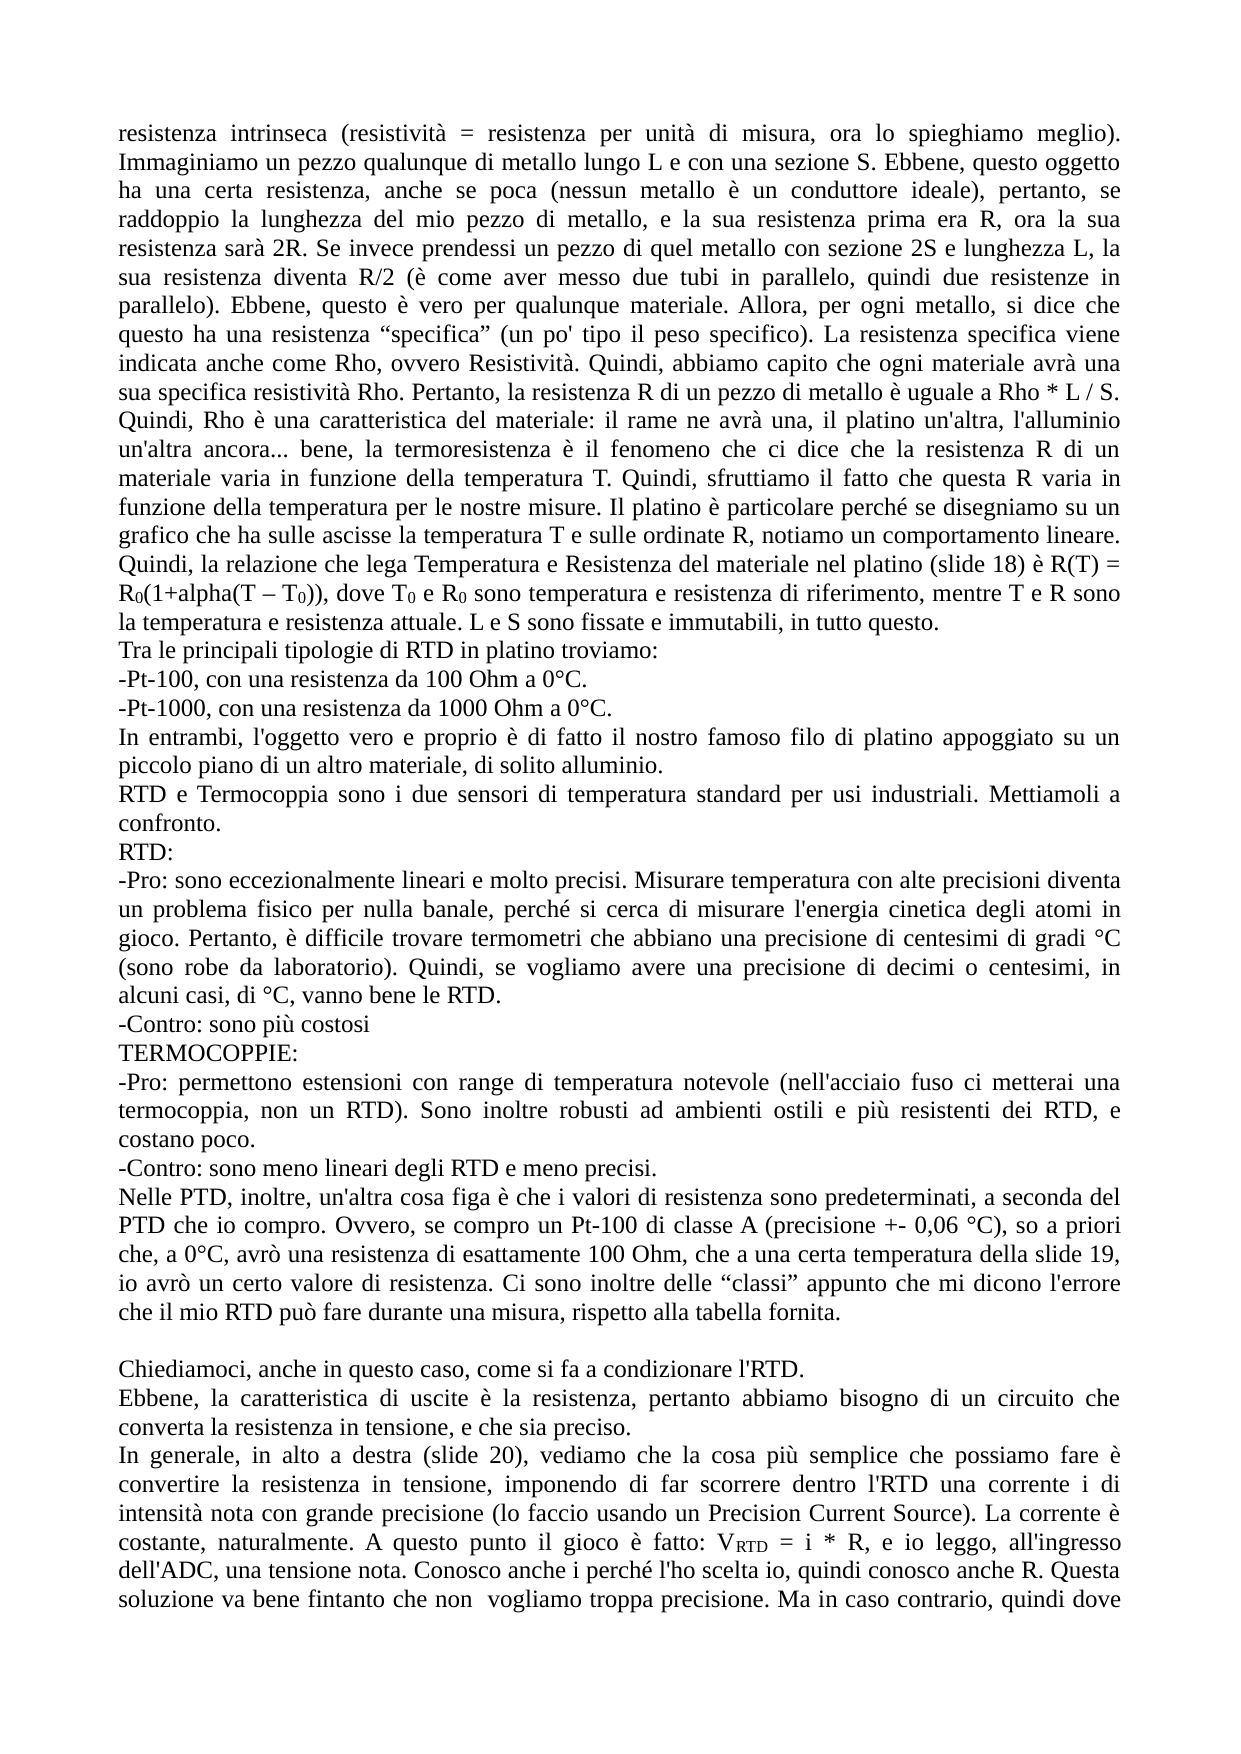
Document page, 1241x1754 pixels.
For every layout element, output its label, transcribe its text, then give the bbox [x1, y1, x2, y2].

text -Pro: sono eccezionalmente lineari e molto precisi. Misurare temperatura con alte precisioni diventa un problema fisico per nulla banale, perché si cerca di misurare l'energia cinetica degli atomi in gioco. Pertanto, è difficile trovare termometri che abbiano una precisione di centesimi di gradi °C (sono robe da laboratorio). Quindi, se vogliamo avere una precisione di decimi o centesimi, in alcuni casi, di °C, vanno bene le RTD. [118, 866, 1122, 1009]
text -Contro: sono meno lineari degli RTD e meno precisi. [118, 1153, 1122, 1182]
text Tra le principali tipologie di RTD in platino troviamo: [118, 636, 1122, 664]
text Chiediamoci, anche in questo caso, come si fa a condizionare l'RTD. [118, 1354, 1122, 1383]
text In entrambi, l'oggetto vero e proprio è di fatto il nostro famoso filo di platino appoggiato su un piccolo piano di un altro materiale, di solito alluminio. [118, 722, 1122, 779]
text -Pt-1000, con una resistenza da 1000 Ohm a 0°C. [118, 693, 1122, 722]
text -Pro: permettono estensioni con range di temperatura notevole (nell'acciaio fuso ci metterai una termocoppia, non un RTD). Sono inoltre robusti ad ambienti ostili e più resistenti dei RTD, e costano poco. [118, 1067, 1122, 1153]
text TERMOCOPPIE: [118, 1038, 1122, 1067]
text -Contro: sono più costosi [118, 1009, 1122, 1038]
text RTD e Termocoppia sono i due sensori di temperatura standard per usi industriali. Mettiamoli a confronto. [118, 779, 1122, 837]
text Ebbene, la caratteristica di uscite è la resistenza, pertanto abbiamo bisogno di un circuito che converta la resistenza in tensione, e che sia preciso. [118, 1383, 1122, 1441]
text -Pt-100, con una resistenza da 100 Ohm a 0°C. [118, 664, 1122, 693]
text resistenza intrinseca (resistività = resistenza per unità di misura, ora lo spieghiamo meglio). Immaginiamo un pezzo qualunque di metallo lungo L e con una sezione S. Ebbene, questo oggetto ha una certa resistenza, anche se poca (nessun metallo è un conduttore ideale), pertanto, se raddoppio la lunghezza del mio pezzo di metallo, e la sua resistenza prima era R, ora la sua resistenza sarà 2R. Se invece prendessi un pezzo di quel metallo con sezione 2S e lunghezza L, la sua resistenza diventa R/2 (è come aver messo due tubi in parallelo, quindi due resistenze in parallelo). Ebbene, questo è vero per qualunque materiale. Allora, per ogni metallo, si dice che questo ha una resistenza “specifica” (un po' tipo il peso specifico). La resistenza specifica viene indicata anche come Rho, ovvero Resistività. Quindi, abbiamo capito che ogni materiale avrà una sua specifica resistività Rho. Pertanto, la resistenza R di un pezzo di metallo è uguale a Rho * L / S. Quindi, Rho è una caratteristica del materiale: il rame ne avrà una, il platino un'altra, l'alluminio un'altra ancora... bene, la termoresistenza è il fenomeno che ci dice che la resistenza R di un materiale varia in funzione della temperatura T. Quindi, sfruttiamo il fatto che questa R varia in funzione della temperatura per le nostre misure. Il platino è particolare perché se disegniamo su un grafico che ha sulle ascisse la temperatura T e sulle ordinate R, notiamo un comportamento lineare. Quindi, la relazione che lega Temperatura e Resistenza del materiale nel platino (slide 18) è R(T) = R0(1+alpha(T – T0)), dove T0 e R0 sono temperatura e resistenza di riferimento, mentre T e R sono la temperatura e resistenza attuale. L e S sono fissate e immutabili, in tutto questo. [118, 118, 1122, 636]
text Nelle PTD, inoltre, un'altra cosa figa è che i valori di resistenza sono predeterminati, a seconda del PTD che io compro. Ovvero, se compro un Pt-100 di classe A (precisione +- 0,06 °C), so a priori che, a 0°C, avrò una resistenza di esattamente 100 Ohm, che a una certa temperatura della slide 19, io avrò un certo valore di resistenza. Ci sono inoltre delle “classi” appunto che mi dicono l'errore che il mio RTD può fare durante una misura, rispetto alla tabella fornita. [118, 1182, 1122, 1326]
text RTD: [118, 837, 1122, 866]
text In generale, in alto a destra (slide 20), vediamo che la cosa più semplice che possiamo fare è convertire la resistenza in tensione, imponendo di far scorrere dentro l'RTD una corrente i di intensità nota con grande precisione (lo faccio usando un Precision Current Source). La corrente è costante, naturalmente. A questo punto il gioco è fatto: VRTD = i * R, e io leggo, all'ingresso dell'ADC, una tensione nota. Conosco anche i perché l'ho scelta io, quindi conosco anche R. Questa soluzione va bene fintanto che non vogliamo troppa precisione. Ma in caso contrario, quindi dove [118, 1441, 1122, 1613]
